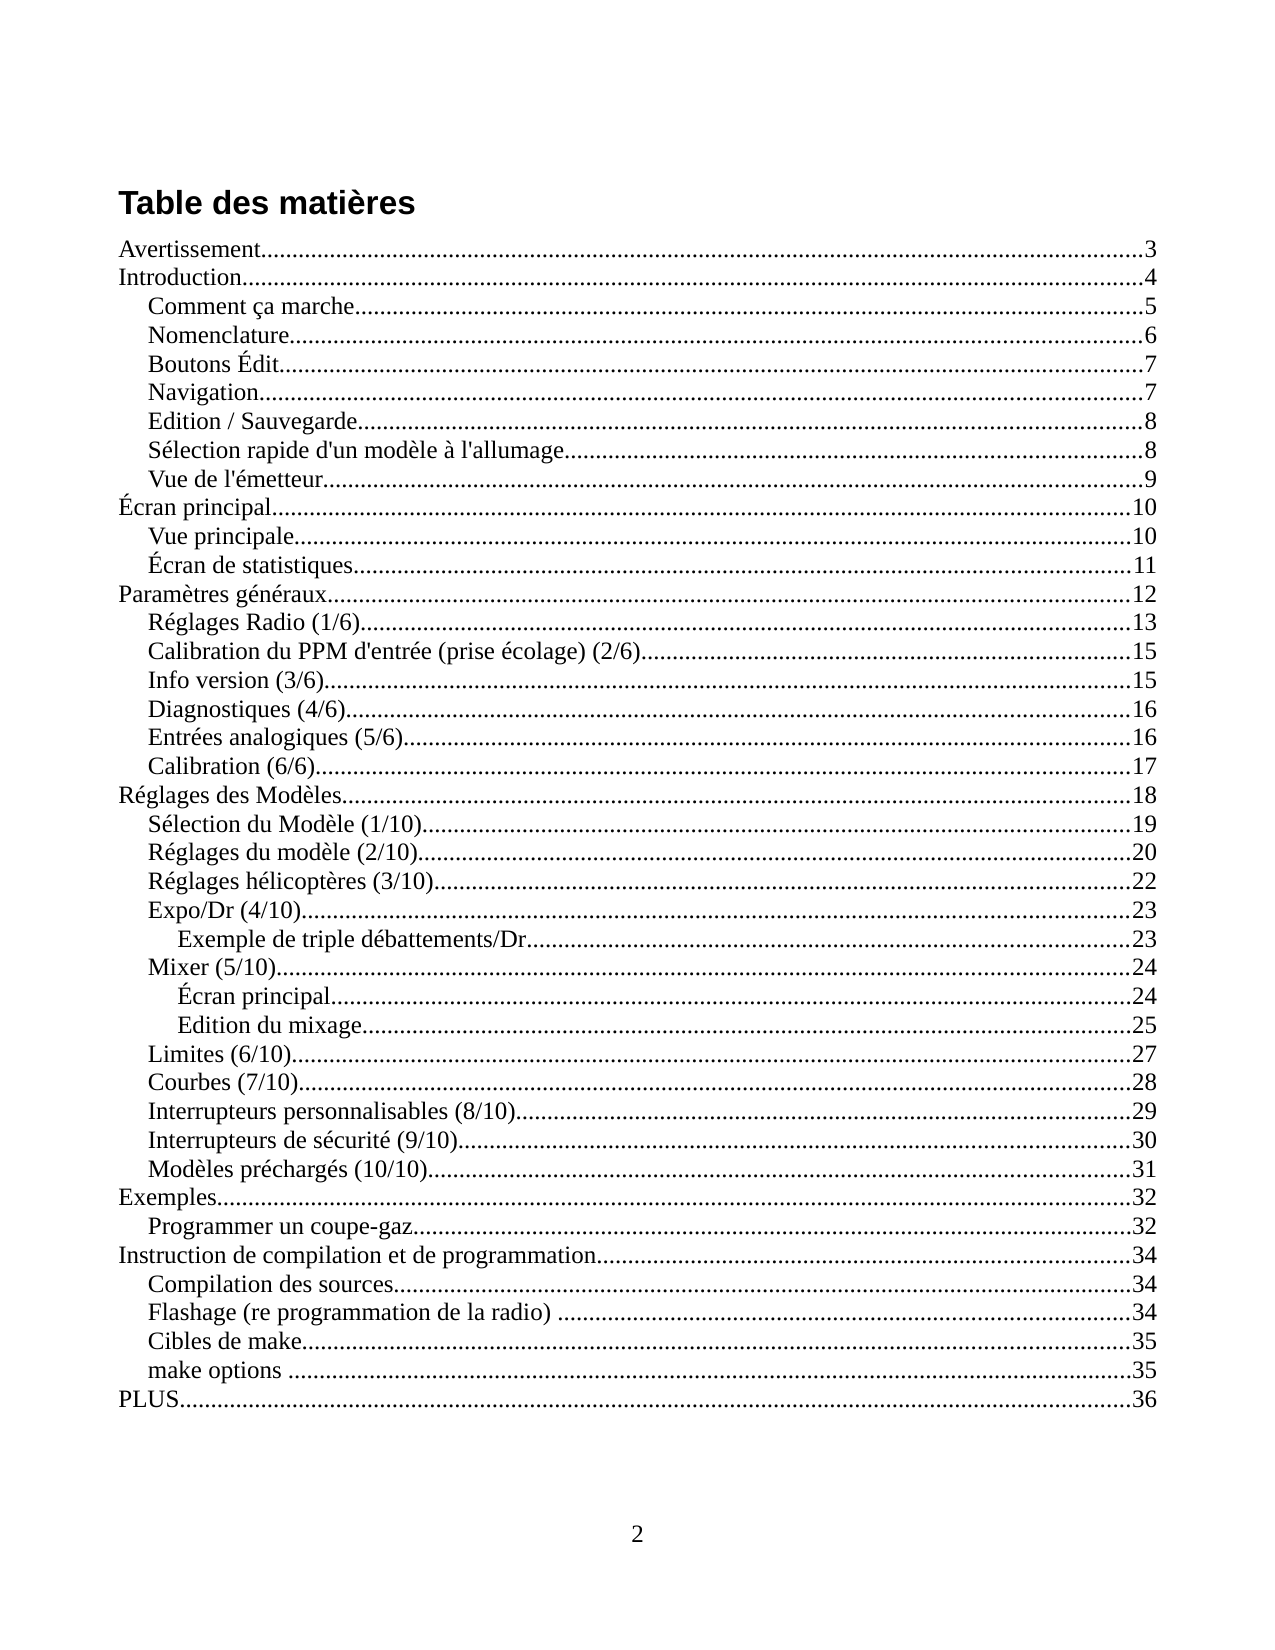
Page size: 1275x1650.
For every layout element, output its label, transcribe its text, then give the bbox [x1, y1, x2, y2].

text Interrupteurs personnalisables (8/10) 29 [148, 1096, 1157, 1125]
text Nomenclature 6 [148, 320, 1157, 349]
text Interrupteurs de sécurité (9/10) 30 [148, 1125, 1157, 1154]
text Exemple de triple débattements/Dr 23 [177, 924, 1157, 952]
text Compilation des sources 34 [148, 1269, 1157, 1297]
text Réglages du modèle (2/10) 20 [148, 837, 1157, 866]
text Calibration (6/6) 17 [148, 751, 1157, 780]
text Cibles de make 35 [148, 1326, 1157, 1355]
text Instruction de compilation et de programmation 34 [118, 1240, 1157, 1269]
text Edition du mixage 25 [177, 1010, 1157, 1039]
text Boutons Édit 7 [148, 349, 1157, 377]
text Limites (6/10) 27 [148, 1039, 1157, 1067]
text Navigation 7 [148, 377, 1157, 406]
text Mixer (5/10) 24 [148, 952, 1157, 981]
text Info version (3/6) 15 [148, 665, 1157, 694]
text Exemples 32 [118, 1182, 1157, 1211]
text Réglages des Modèles 18 [118, 780, 1157, 809]
text Expo/Dr (4/10) 23 [148, 895, 1157, 924]
text Avertissement 3 [118, 234, 1157, 262]
text Sélection rapide d'un modèle à l'allumage 8 [148, 435, 1157, 464]
text Vue de l'émetteur 9 [148, 464, 1157, 492]
text Comment ça marche 5 [148, 291, 1157, 320]
text Diagnostiques (4/6) 16 [148, 694, 1157, 722]
text Introduction 4 [118, 262, 1157, 291]
text Vue principale 10 [148, 521, 1157, 550]
text Sélection du Modèle (1/10) 19 [148, 809, 1157, 837]
text Flashage (re programmation de la radio) 34 [148, 1297, 1157, 1326]
text Réglages Radio (1/6) 13 [148, 607, 1157, 636]
text Edition / Sauvegarde 8 [148, 406, 1157, 435]
subtitle Table des matières [118, 183, 1157, 221]
text Réglages hélicoptères (3/10) 22 [148, 866, 1157, 895]
text Écran de statistiques 11 [148, 550, 1157, 579]
text Entrées analogiques (5/6) 16 [148, 722, 1157, 751]
text Modèles préchargés (10/10) 31 [148, 1154, 1157, 1182]
text Courbes (7/10) 28 [148, 1067, 1157, 1096]
text Calibration du PPM d'entrée (prise écolage) (2/6) 15 [148, 636, 1157, 665]
text Paramètres généraux 12 [118, 579, 1157, 607]
text make options 35 [148, 1355, 1157, 1384]
text Écran principal 10 [118, 492, 1157, 521]
text PLUS 36 [118, 1384, 1157, 1412]
text Programmer un coupe-gaz 32 [148, 1211, 1157, 1240]
text Écran principal 24 [177, 981, 1157, 1010]
